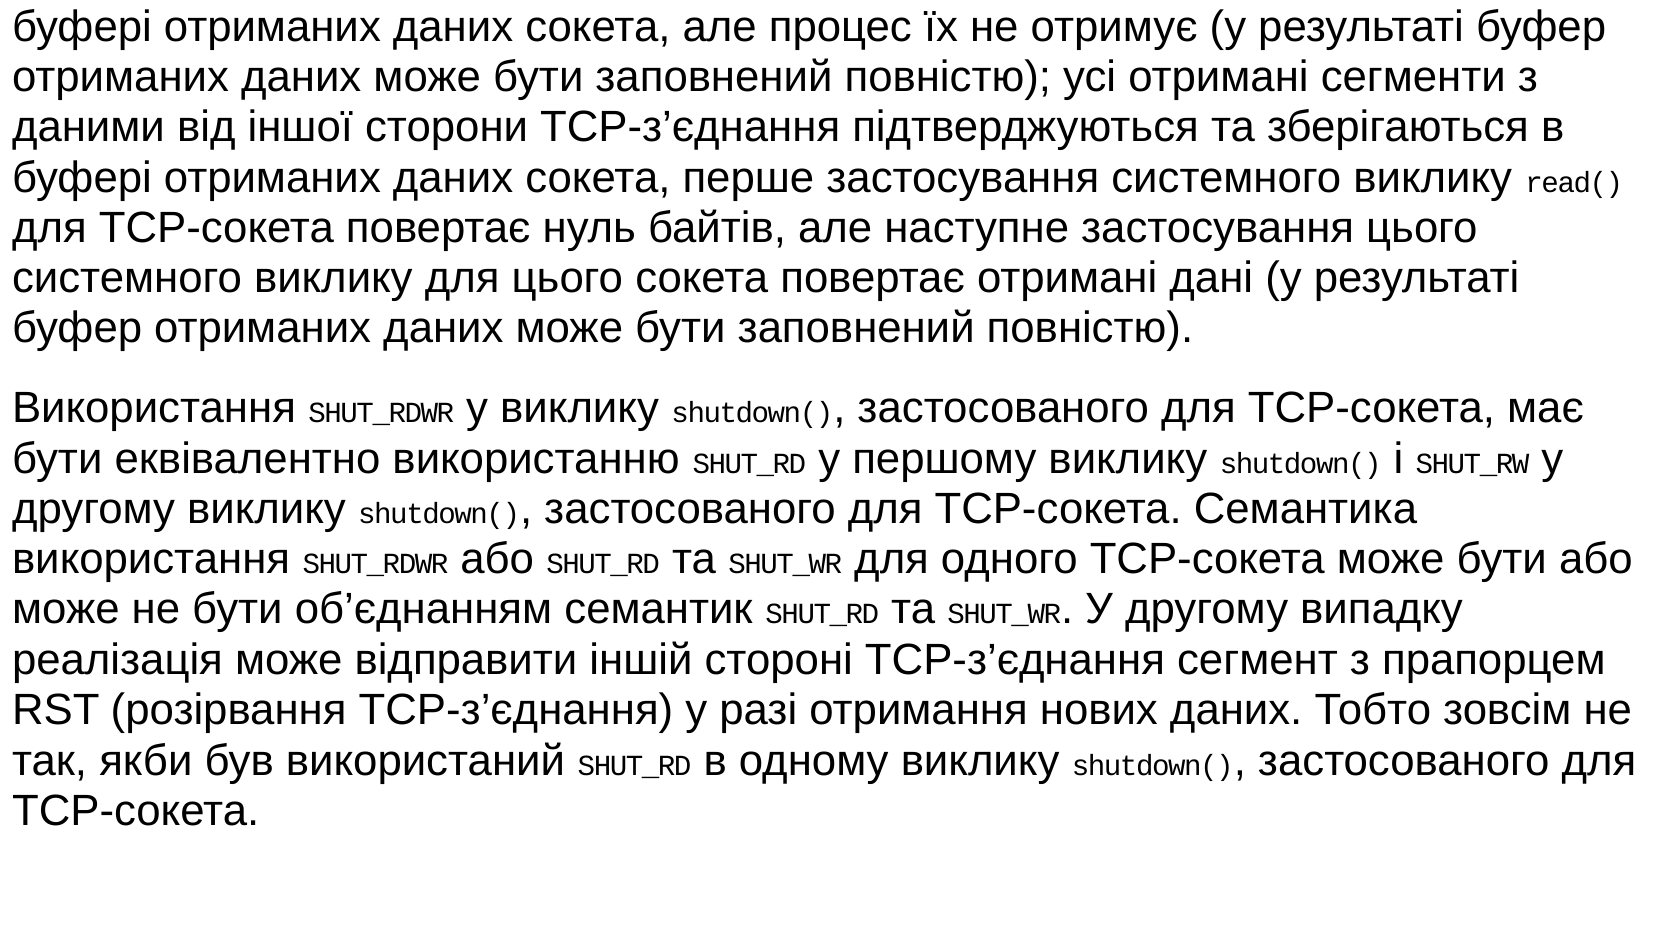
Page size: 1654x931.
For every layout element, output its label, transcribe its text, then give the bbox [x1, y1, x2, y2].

text Використання SHUT_RDWR у виклику shutdown(), застосованого для TCP-сокета, має бути еквівалентно використанню SHUT_RD у першому виклику shutdown() і SHUT_RW у другому виклику shutdown(), застосованого для TCP-сокета. Семантика використання SHUT_RDWR або SHUT_RD та SHUT_WR для одного TCP-сокета може бути або може не бути об’єднанням семантик SHUT_RD та SHUT_WR. У другому випадку реалізація може відправити іншій стороні TCP-з’єднання сегмент з прапорцем RST (розірвання TCP-з’єднання) у разі отримання нових даних. Тобто зовсім не так, якби був використаний SHUT_RD в одному виклику shutdown(), застосованого для TCP-сокета. [12, 382, 1642, 834]
text буфері отриманих даних сокета, але процес їх не отримує (у результаті буфер отриманих даних може бути заповнений повністю); усі отримані сегменти з даними від іншої сторони TCP-з’єднання підтверджуються та зберігаються в буфері отриманих даних сокета, перше застосування системного виклику read() для TCP-сокета повертає нуль байтів, але наступне застосування цього системного виклику для цього сокета повертає отримані дані (у результаті буфер отриманих даних може бути заповнений повністю). [12, 0, 1642, 352]
